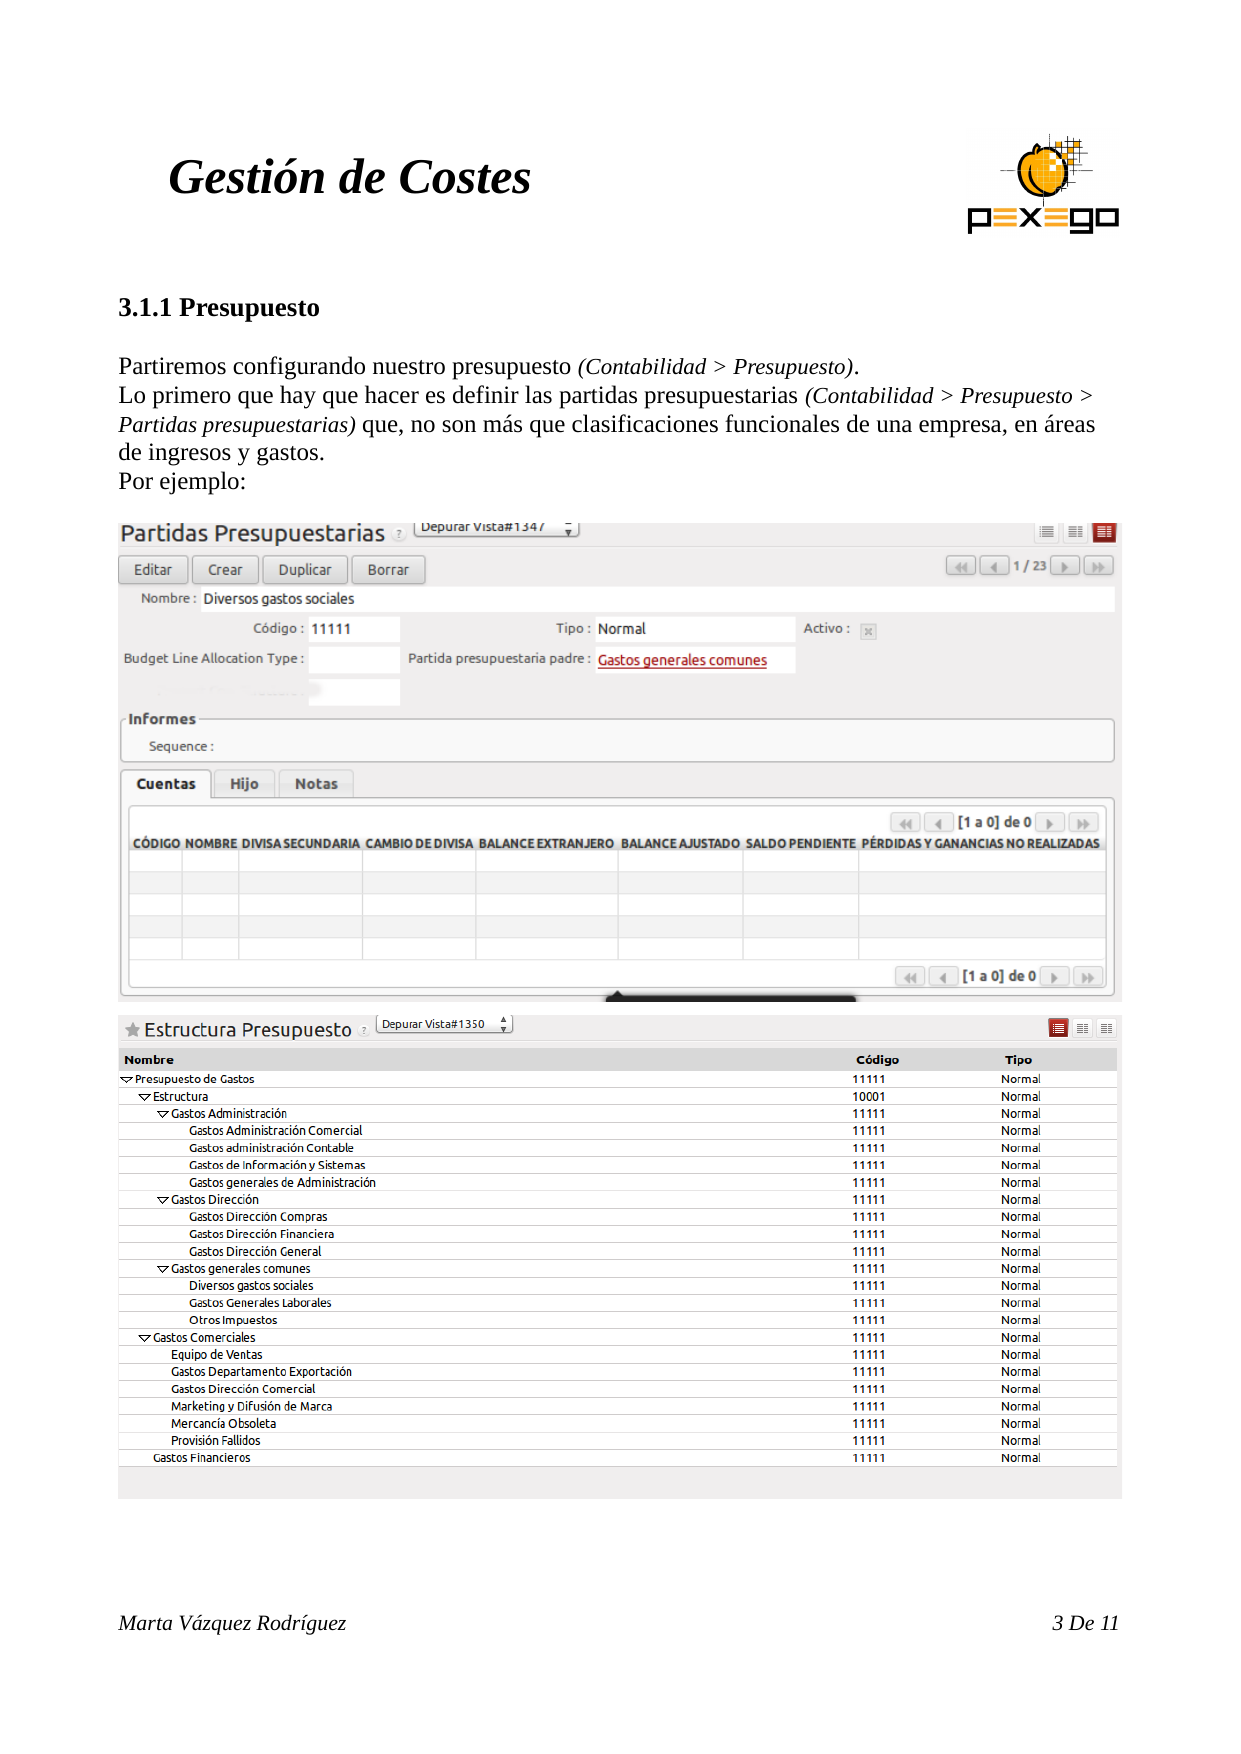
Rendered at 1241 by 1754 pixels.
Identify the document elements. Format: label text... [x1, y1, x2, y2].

text Partiremos configurando nuestro presupuesto (Contabilidad > Presupuesto). [118, 351, 1122, 380]
text Lo primero que hay que hacer es definir las partidas presupuestarias (Contabilidad > Presupuesto > Partidas presupuestarias) que, no son más que clasificaciones funcionales de una empresa, en áreas de ingresos y gastos. [118, 380, 1122, 466]
picture [118, 523, 1123, 1002]
text Por ejemplo: [118, 466, 1122, 495]
picture [118, 1015, 1123, 1499]
text 3.1.1 Presupuesto [118, 291, 1122, 322]
picture [966, 128, 1121, 238]
